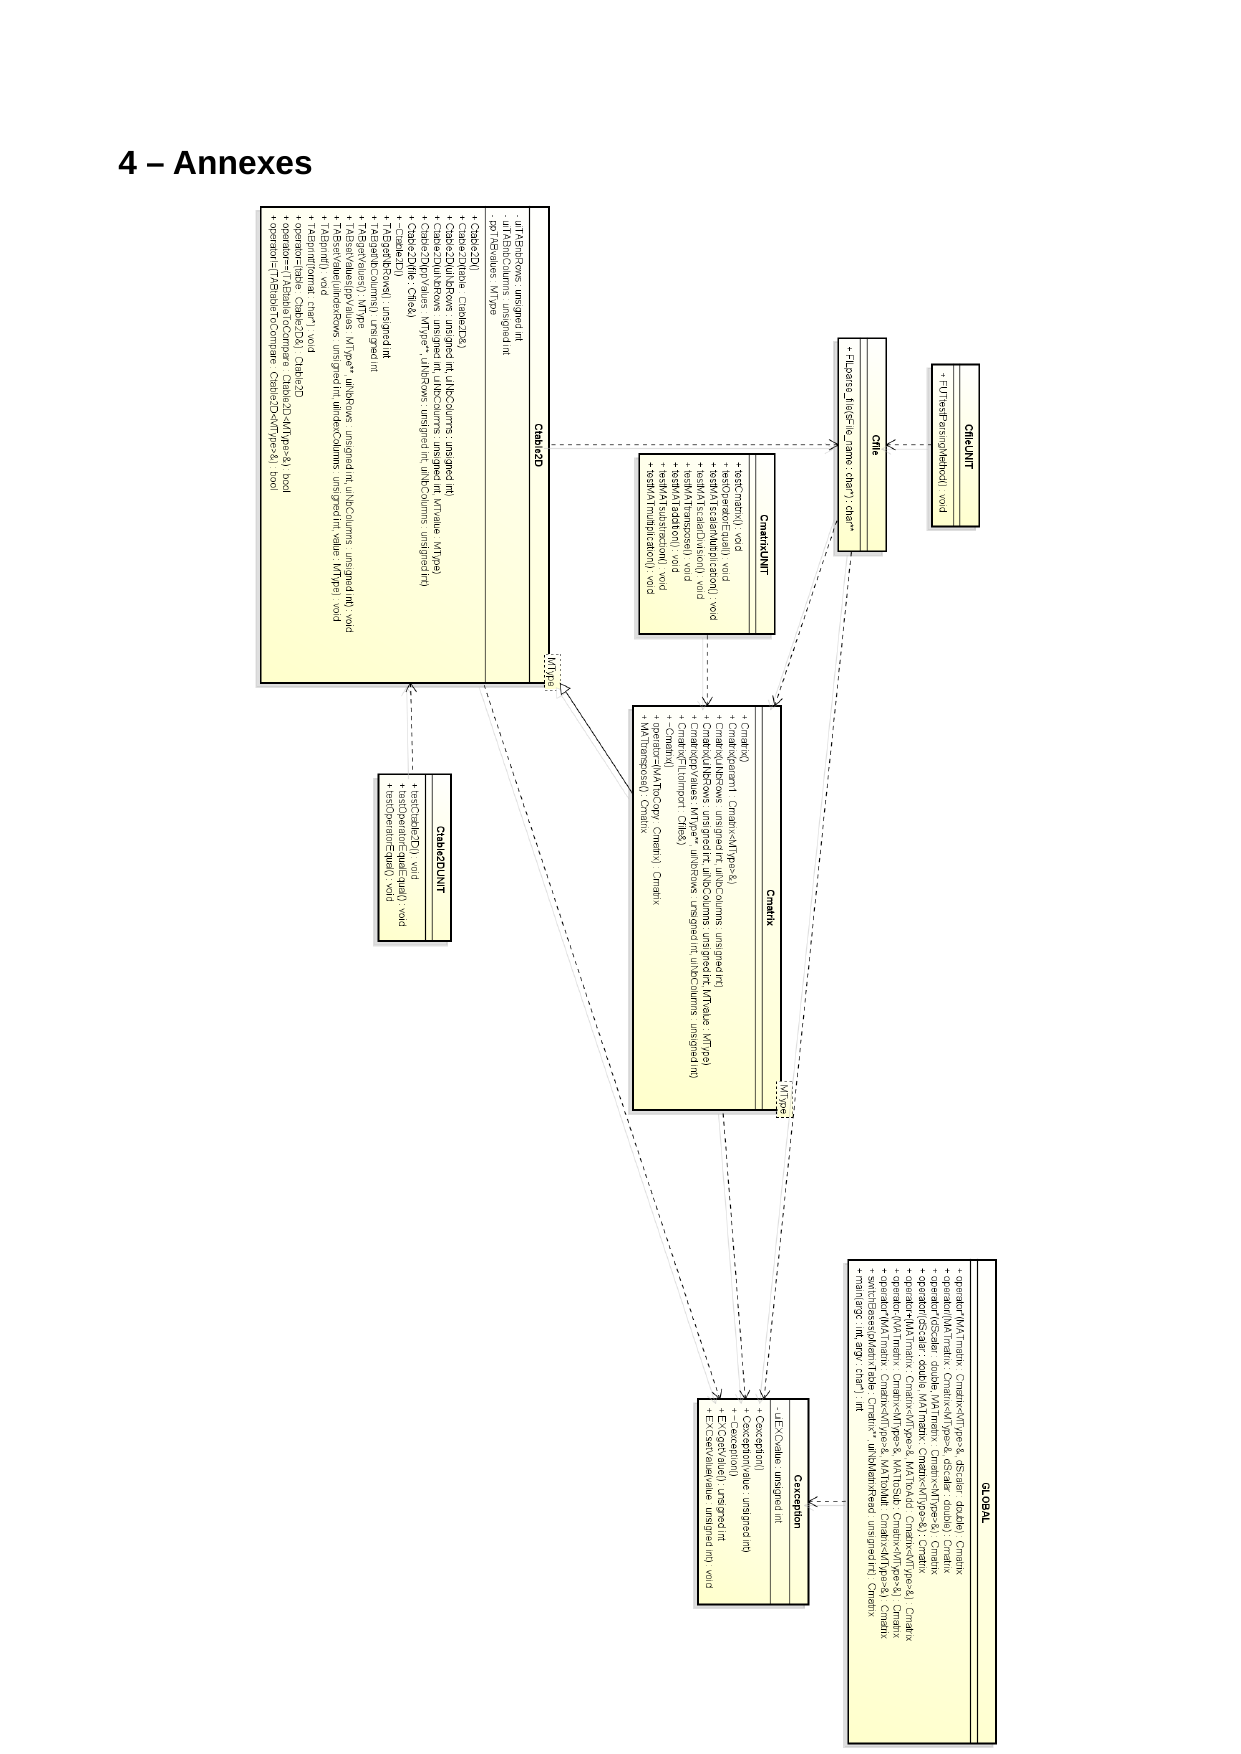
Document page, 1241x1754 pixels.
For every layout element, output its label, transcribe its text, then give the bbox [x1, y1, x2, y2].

picture [237, 192, 1003, 1754]
subtitle 4 – Annexes [118, 143, 1122, 182]
